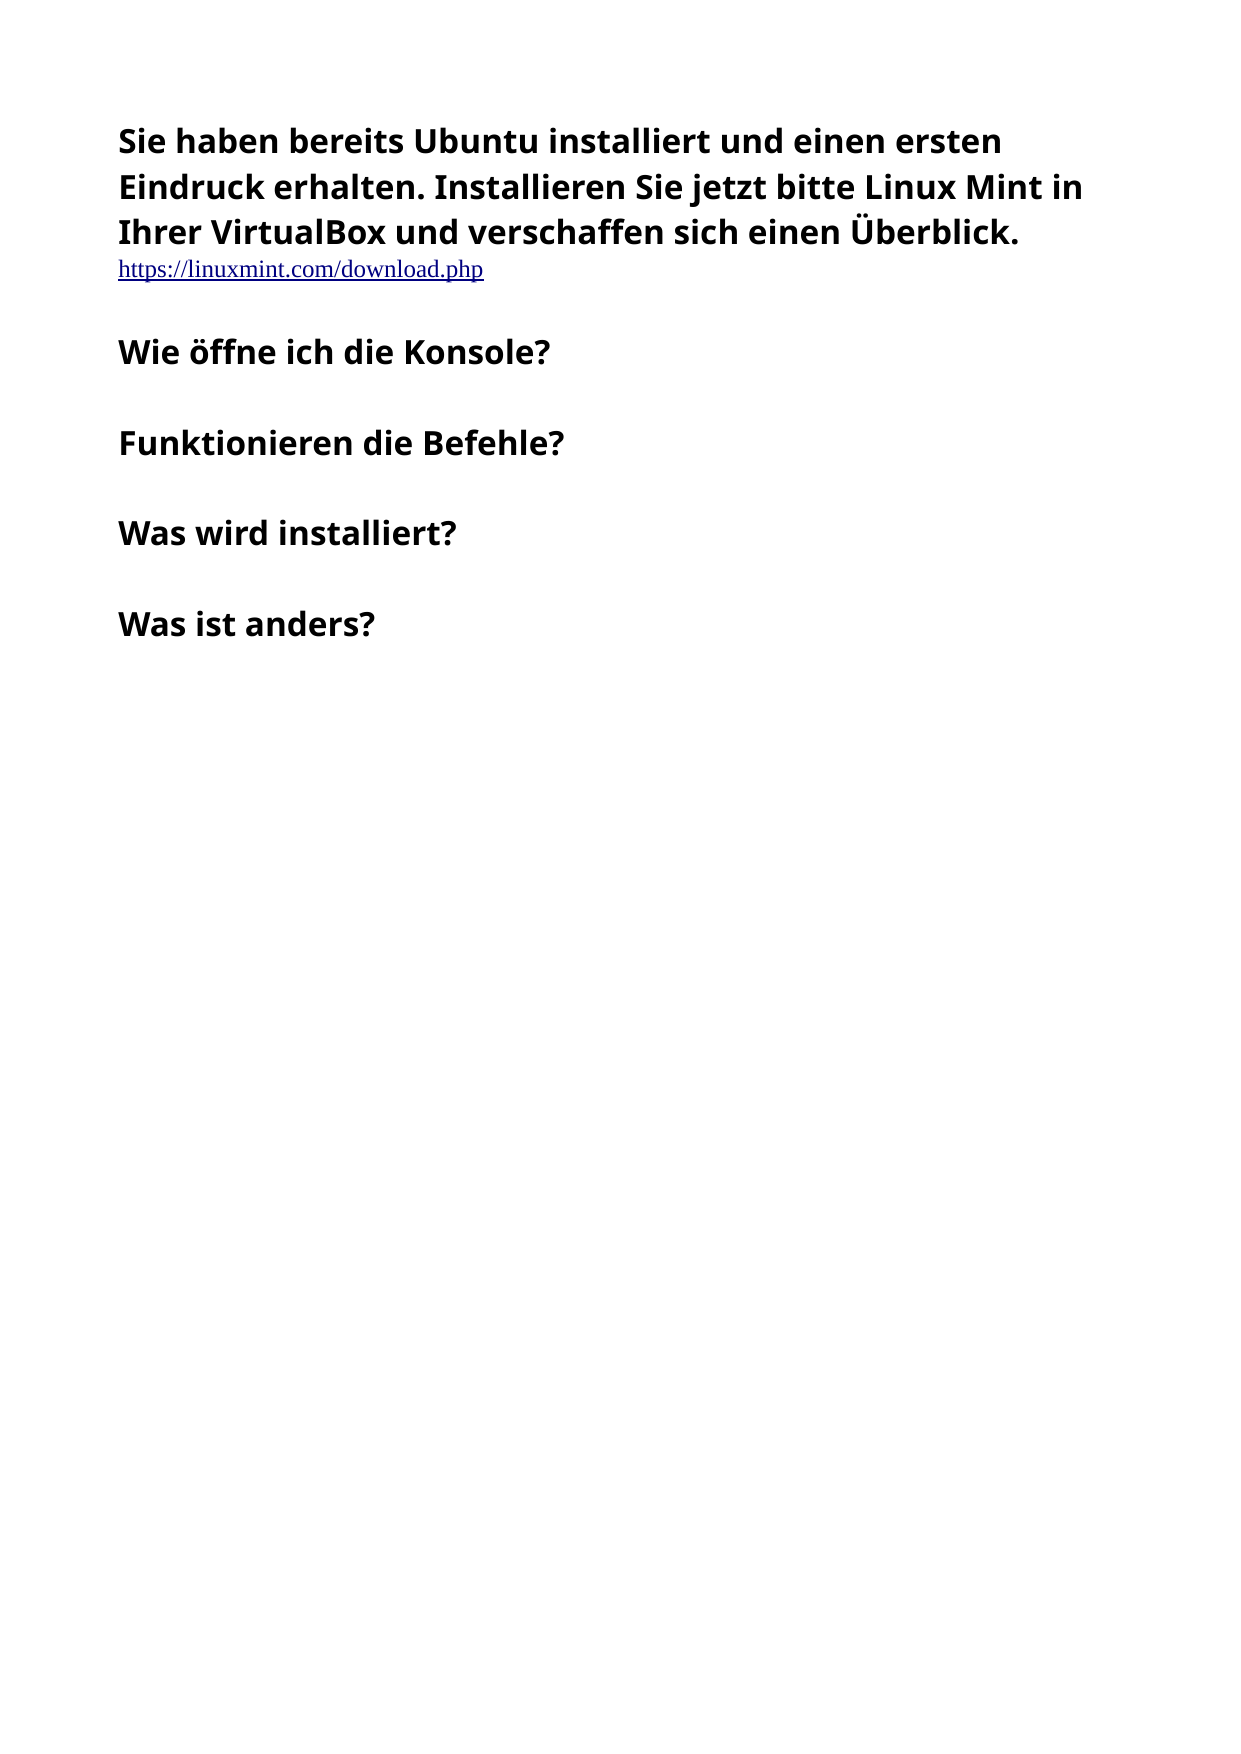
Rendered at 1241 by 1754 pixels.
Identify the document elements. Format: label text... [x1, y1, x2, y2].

text Sie haben bereits Ubuntu installiert und einen ersten Eindruck erhalten. Installieren Sie jetzt bitte Linux Mint in Ihrer VirtualBox und verschaffen sich einen Überblick. https://linuxmint.com/download.php Wie öffne ich die Konsole? Funktionieren die Befehle? Was wird installiert? Was ist anders? [118, 118, 1122, 721]
